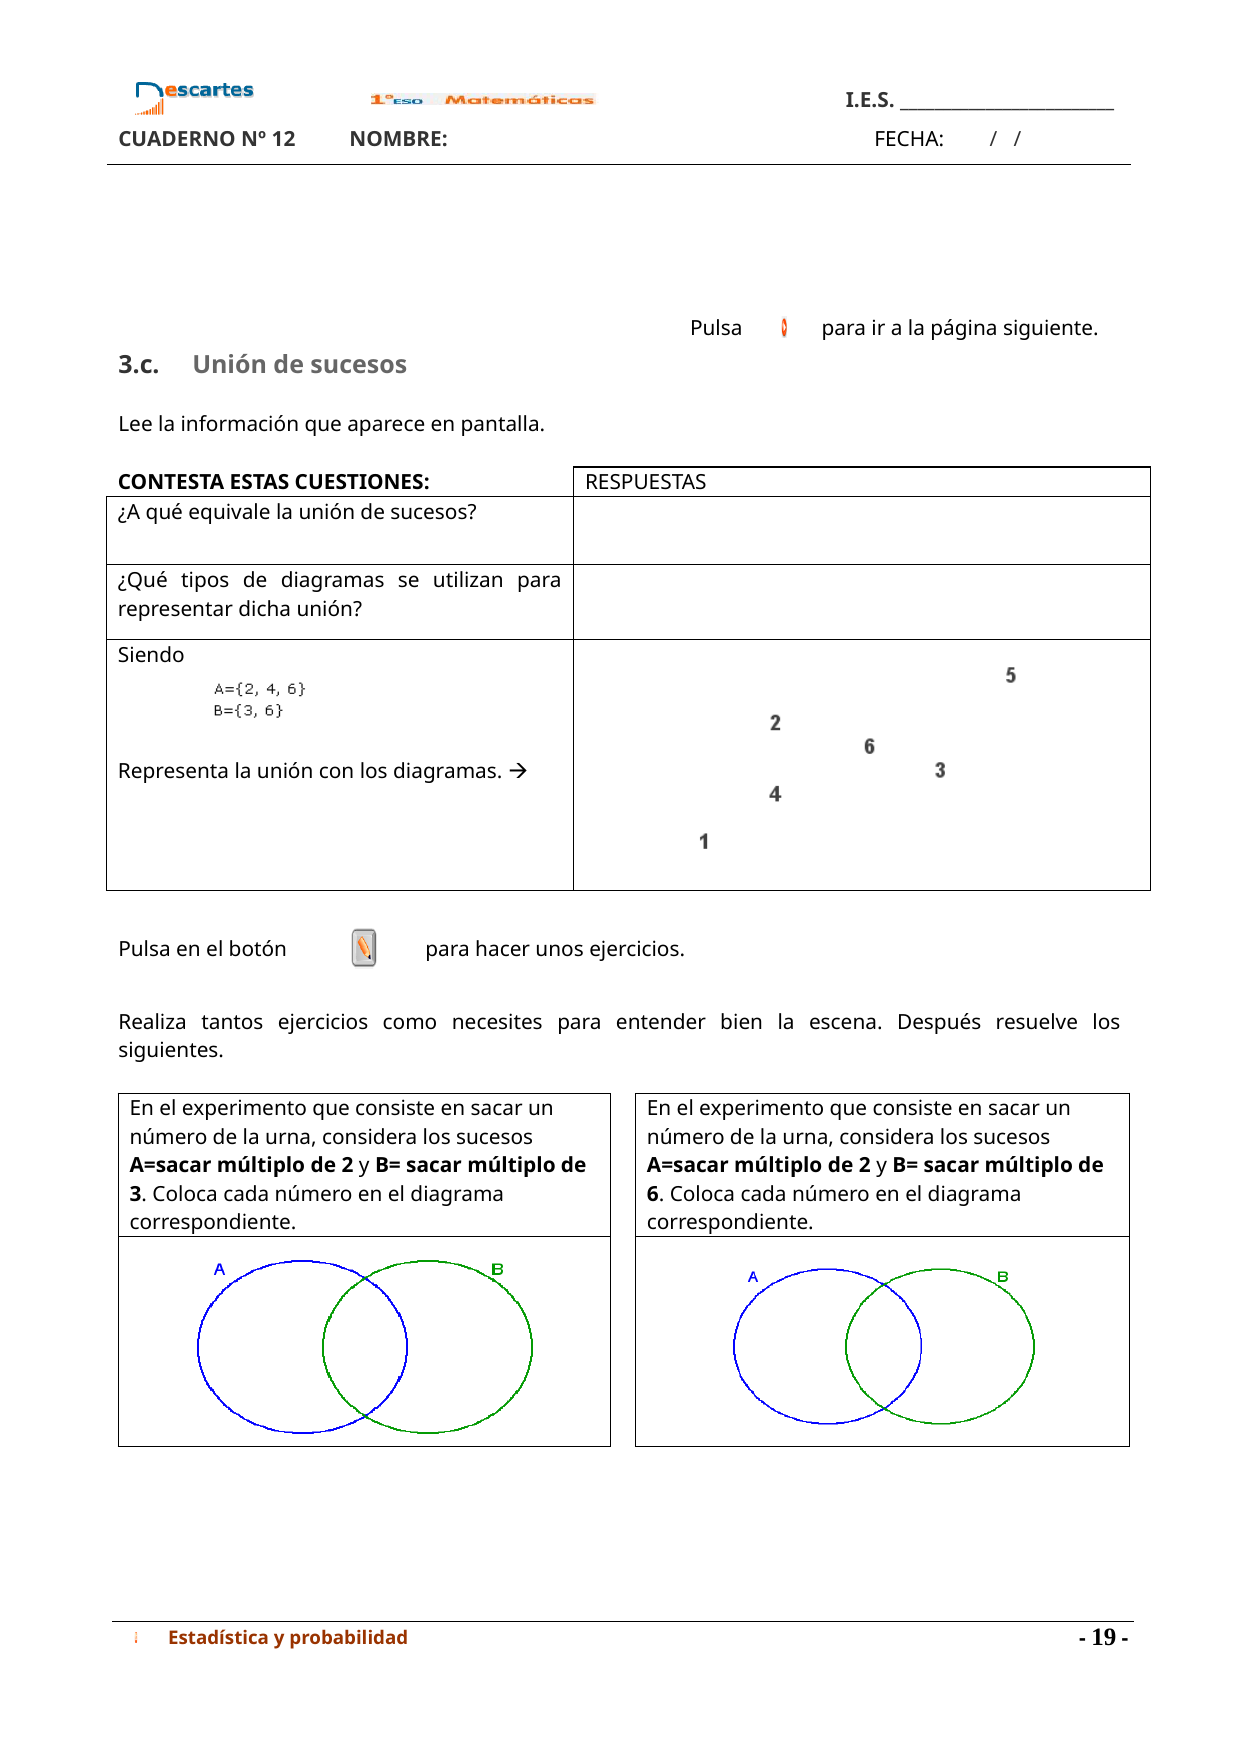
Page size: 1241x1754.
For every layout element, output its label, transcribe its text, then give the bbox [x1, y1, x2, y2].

picture [666, 649, 1058, 881]
picture [724, 1255, 1041, 1428]
table_header [112, 308, 684, 346]
table_cell [574, 497, 1150, 564]
table_cell [611, 1236, 635, 1446]
table_header Pulsa [684, 308, 759, 346]
picture [134, 82, 257, 115]
text Realiza tantos ejercicios como necesites para entender bien la escena. Después resuelve los siguientes. [118, 1007, 1122, 1064]
table_cell [119, 1237, 610, 1446]
table_cell [636, 1237, 1129, 1446]
list Unión de sucesos [118, 346, 1122, 380]
table_header Pulsa en el botón [107, 919, 323, 978]
text Lee la información que aparece en pantalla. [118, 409, 1122, 438]
table_header En el experimento que consiste en sacar un número de la urna, considera los sucesos A=sacar múltiplo de 2 y B= sacar múltiplo de 6. Coloca cada número en el diagrama correspondiente. [636, 1094, 1129, 1236]
picture [350, 928, 377, 969]
table_header RESPUESTAS [574, 468, 1150, 496]
table_header [759, 308, 816, 346]
table_cell Siendo Representa la unión con los diagramas.  [107, 640, 573, 889]
table_cell [574, 565, 1150, 639]
picture [134, 1631, 138, 1643]
picture [371, 93, 599, 105]
picture [188, 1245, 541, 1438]
picture [781, 316, 787, 338]
table_header para ir a la página siguiente. [816, 308, 1134, 346]
table_cell [574, 640, 1150, 889]
table_header En el experimento que consiste en sacar un número de la urna, considera los sucesos A=sacar múltiplo de 2 y B= sacar múltiplo de 3. Coloca cada número en el diagrama correspondiente. [119, 1094, 610, 1236]
table_header [611, 1093, 635, 1236]
picture [209, 677, 311, 720]
table_header [323, 919, 414, 978]
table_cell ¿Qué tipos de diagramas se utilizan para representar dicha unión? [107, 565, 573, 639]
table_header para hacer unos ejercicios. [414, 919, 1133, 978]
table_cell ¿A qué equivale la unión de sucesos? [107, 497, 573, 564]
table_header CONTESTA ESTAS CUESTIONES: [106, 466, 573, 496]
